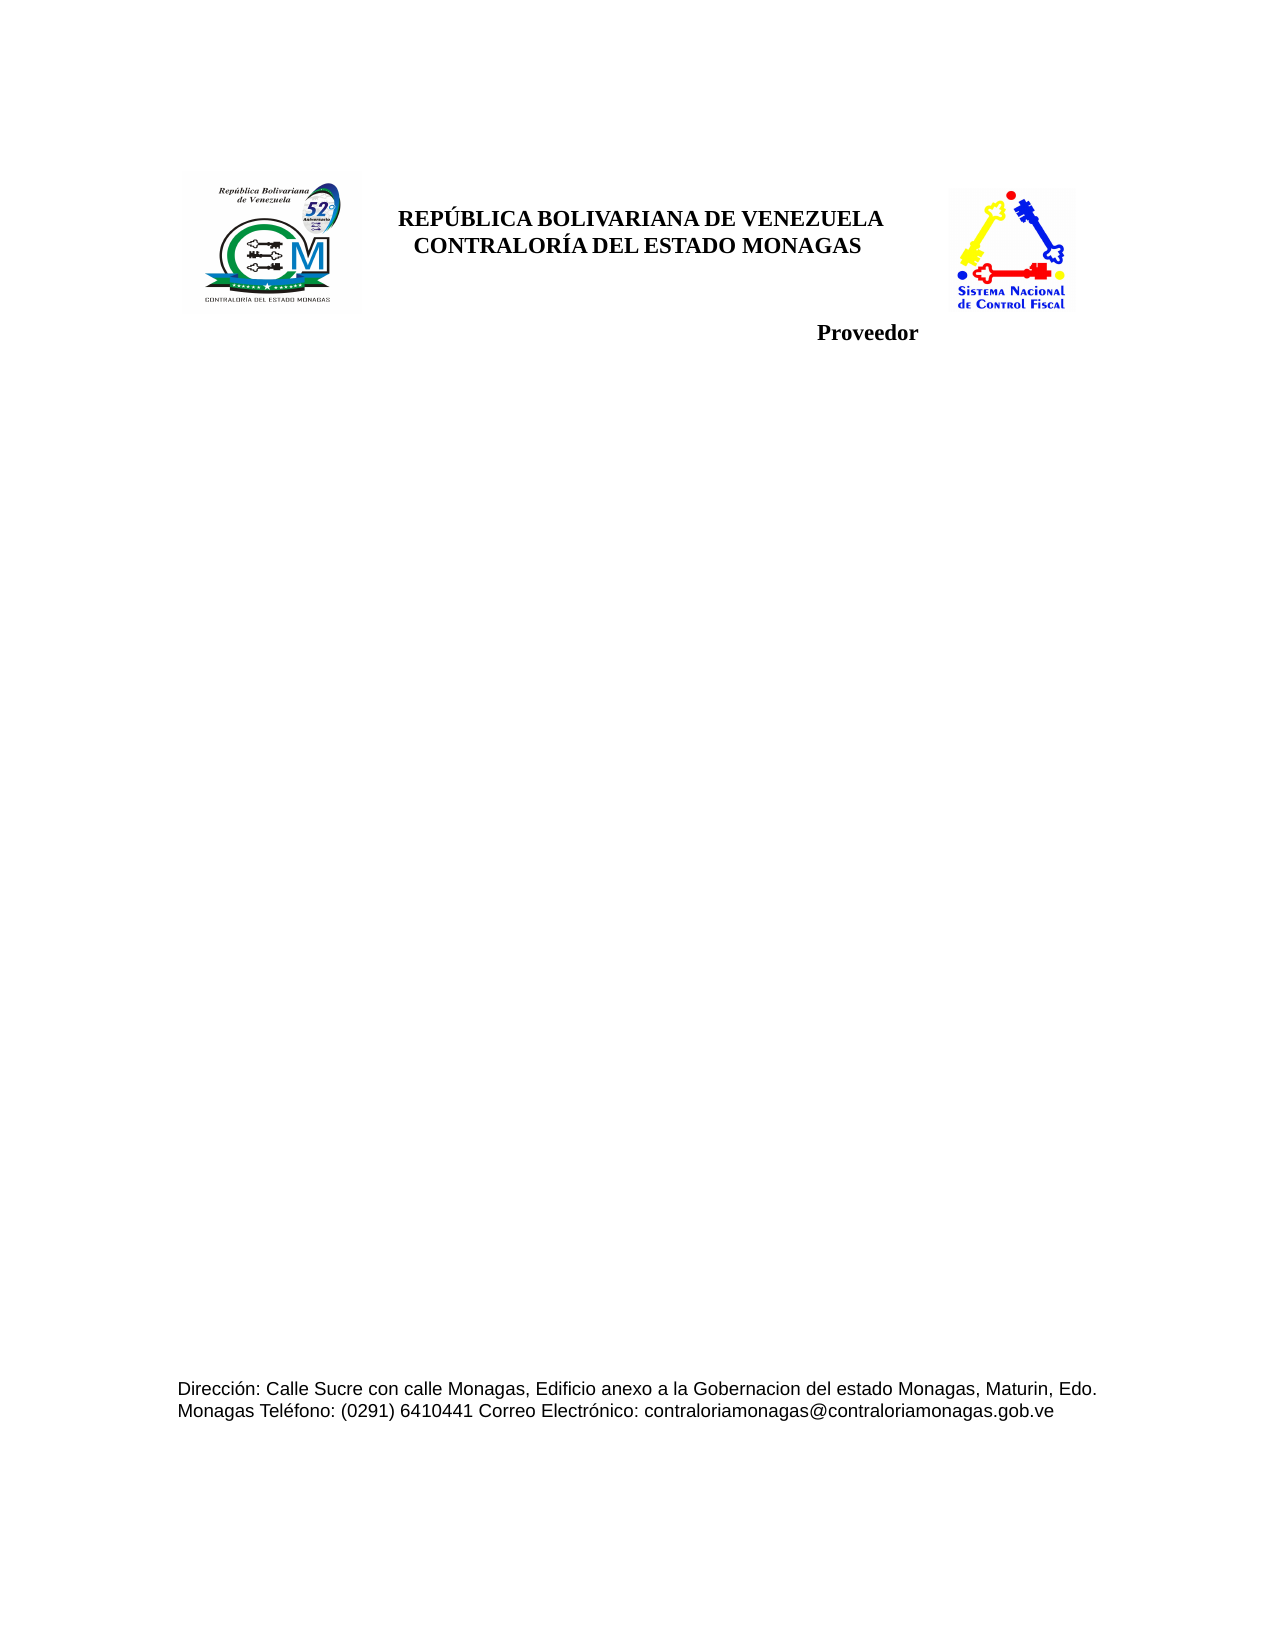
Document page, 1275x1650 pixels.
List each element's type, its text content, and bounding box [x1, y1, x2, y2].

picture [948, 188, 1076, 312]
table_cell [177, 313, 637, 377]
table_cell Proveedor [638, 313, 1098, 377]
picture [182, 171, 363, 314]
